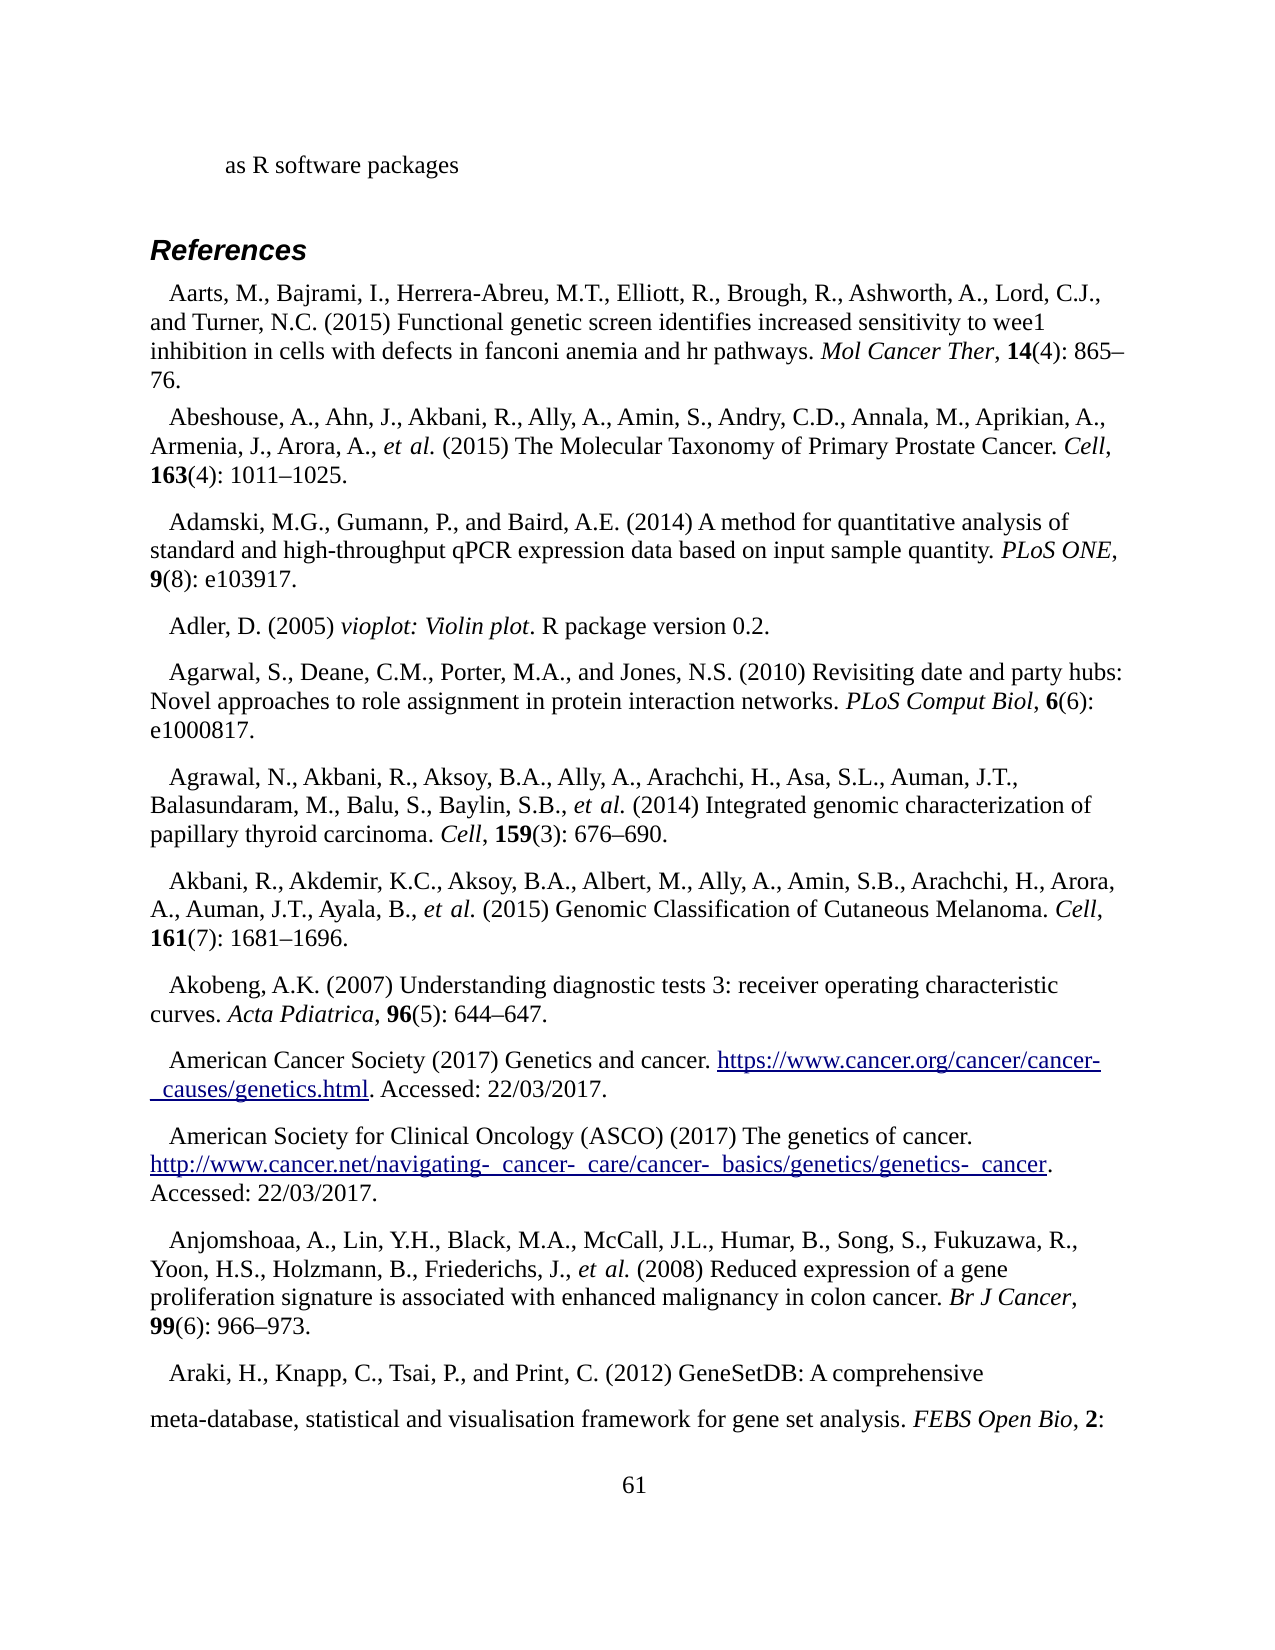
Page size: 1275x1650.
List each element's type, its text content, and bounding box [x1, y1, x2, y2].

text Agarwal, S., Deane, C.M., Porter, M.A., and Jones, N.S. (2010) Revisiting date and party hubs: Novel approaches to role assignment in protein interaction networks. PLoS Comput Biol, 6(6): e1000817. [150, 657, 1125, 744]
text Adamski, M.G., Gumann, P., and Baird, A.E. (2014) A method for quantitative analysis of standard and high-throughput qPCR expression data based on input sample quantity. PLoS ONE, 9(8): e103917. [150, 507, 1125, 593]
subtitle References [150, 232, 1125, 266]
text Araki, H., Knapp, C., Tsai, P., and Print, C. (2012) GeneSetDB: A comprehensive [150, 1358, 1125, 1387]
text Akobeng, A.K. (2007) Understanding diagnostic tests 3: receiver operating characteristic curves. Acta Pdiatrica, 96(5): 644–647. [150, 970, 1125, 1027]
text meta-database, statistical and visualisation framework for gene set analysis. FEBS Open Bio, 2: [150, 1404, 1125, 1433]
text Adler, D. (2005) vioplot: Violin plot. R package version 0.2. [150, 611, 1125, 639]
text Aarts, M., Bajrami, I., Herrera-Abreu, M.T., Elliott, R., Brough, R., Ashworth, A., Lord, C.J., and Turner, N.C. (2015) Functional genetic screen identifies increased sensitivity to wee1 inhibition in cells with defects in fanconi anemia and hr pathways. Mol Cancer Ther, 14(4): 865–76. [150, 278, 1125, 393]
text American Cancer Society (2017) Genetics and cancer. https://www.cancer.org/cancer/cancer-_causes/genetics.html. Accessed: 22/03/2017. [150, 1045, 1125, 1103]
text Anjomshoaa, A., Lin, Y.H., Black, M.A., McCall, J.L., Humar, B., Song, S., Fukuzawa, R., Yoon, H.S., Holzmann, B., Friederichs, J., et al. (2008) Reduced expression of a gene proliferation signature is associated with enhanced malignancy in colon cancer. Br J Cancer, 99(6): 966–973. [150, 1225, 1125, 1340]
text American Society for Clinical Oncology (ASCO) (2017) The genetics of cancer. http://www.cancer.net/navigating-_cancer-_care/cancer-_basics/genetics/genetics-_cancer. Accessed: 22/03/2017. [150, 1121, 1125, 1207]
text Agrawal, N., Akbani, R., Aksoy, B.A., Ally, A., Arachchi, H., Asa, S.L., Auman, J.T., Balasundaram, M., Balu, S., Baylin, S.B., et al. (2014) Integrated genomic characterization of papillary thyroid carcinoma. Cell, 159(3): 676–690. [150, 762, 1125, 848]
text Abeshouse, A., Ahn, J., Akbani, R., Ally, A., Amin, S., Andry, C.D., Annala, M., Aprikian, A., Armenia, J., Arora, A., et al. (2015) The Molecular Taxonomy of Primary Prostate Cancer. Cell, 163(4): 1011–1025. [150, 402, 1125, 489]
list as R software packages [187, 150, 1125, 179]
text Akbani, R., Akdemir, K.C., Aksoy, B.A., Albert, M., Ally, A., Amin, S.B., Arachchi, H., Arora, A., Auman, J.T., Ayala, B., et al. (2015) Genomic Classification of Cutaneous Melanoma. Cell, 161(7): 1681–1696. [150, 866, 1125, 952]
